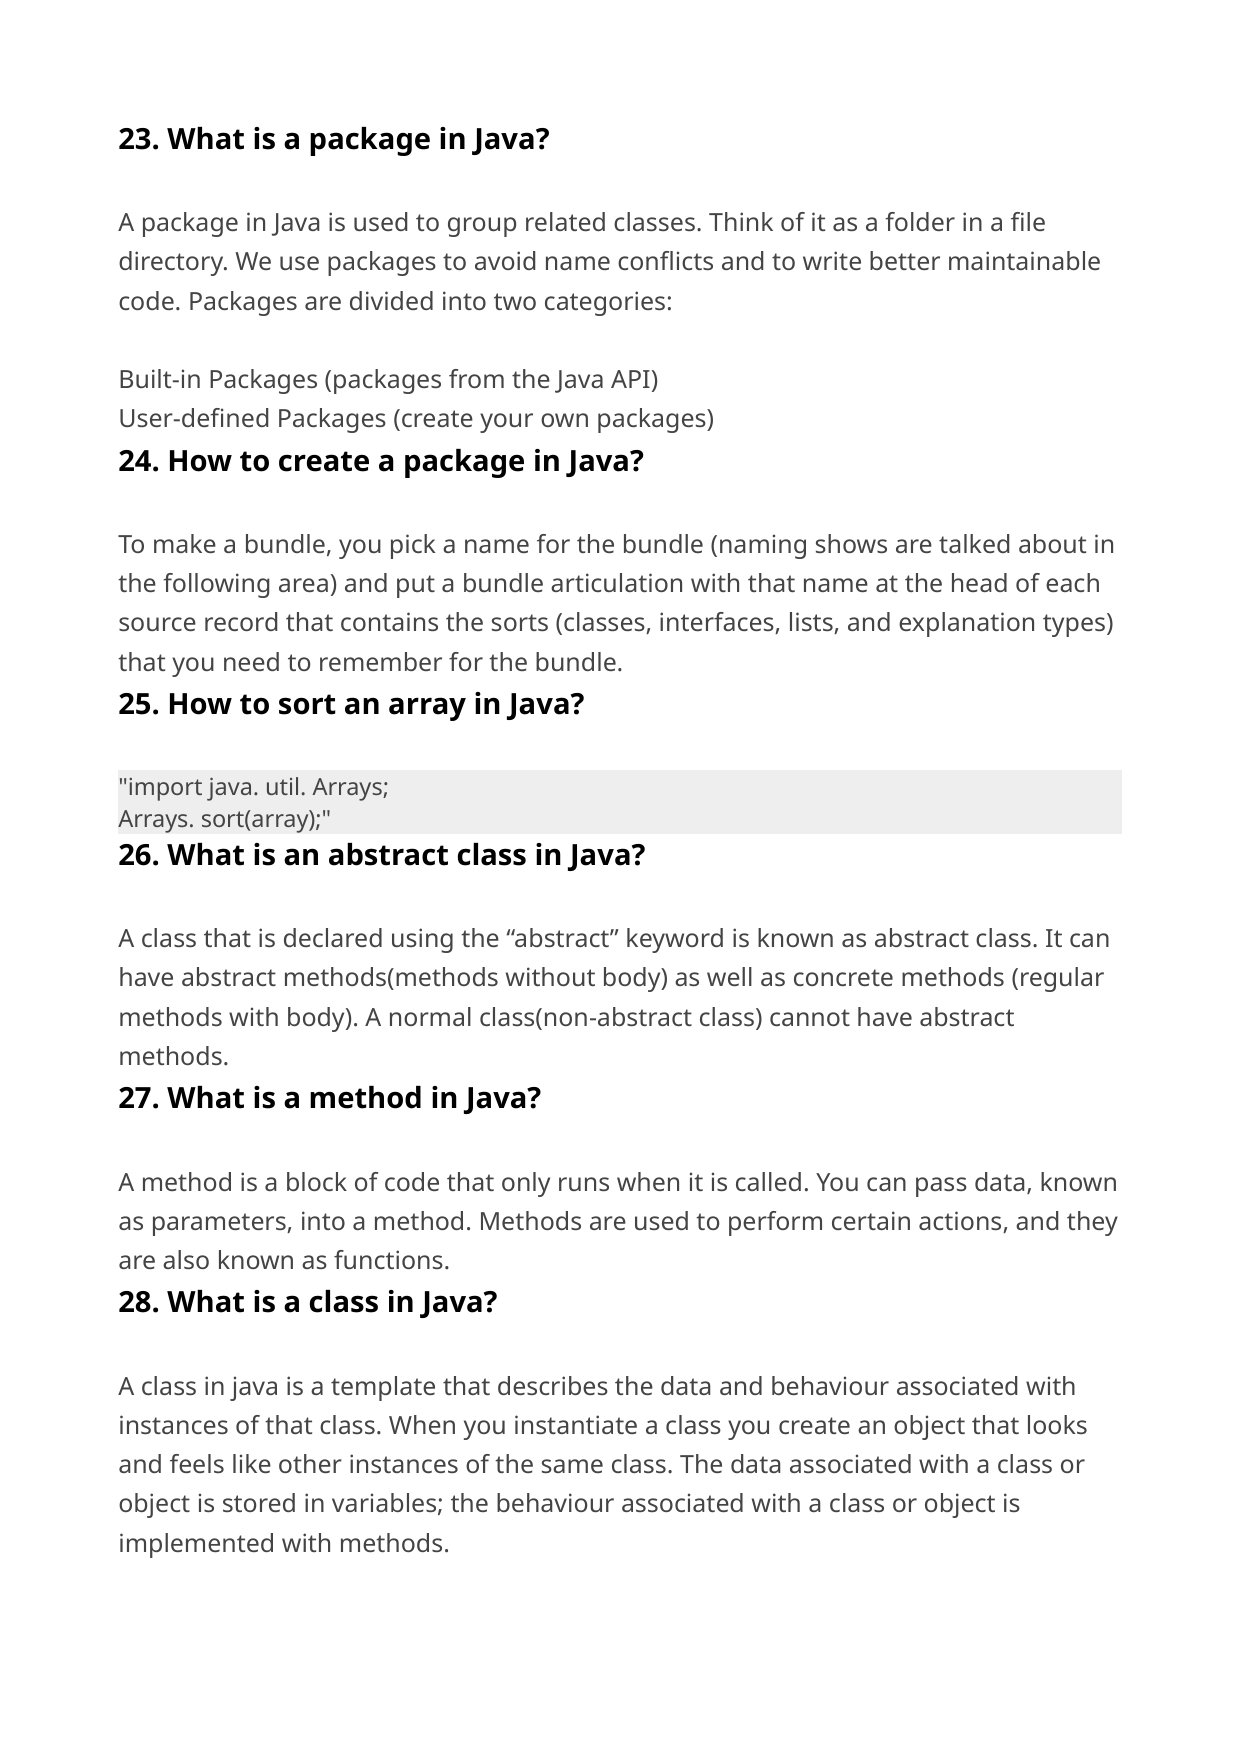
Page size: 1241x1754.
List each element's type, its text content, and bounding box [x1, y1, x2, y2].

subtitle 26. What is an abstract class in Java? [118, 834, 1122, 874]
subtitle 27. What is a method in Java? [118, 1077, 1122, 1117]
text To make a bundle, you pick a name for the bundle (naming shows are talked about in the following area) and put a bundle articulation with that name at the head of each source record that contains the sorts (classes, interfaces, lists, and explanation types) that you need to remember for the bundle. [118, 527, 1122, 678]
subtitle 28. What is a class in Java? [118, 1282, 1122, 1321]
text A class in java is a template that describes the data and behaviour associated with instances of that class. When you instantiate a class you create an object that looks and feels like other instances of the same class. The data associated with a class or object is stored in variables; the behaviour associated with a class or object is implemented with methods. [118, 1368, 1122, 1559]
subtitle 24. How to create a package in Java? [118, 440, 1122, 479]
text A class that is declared using the “abstract” keyword is known as abstract class. It can have abstract methods(methods without body) as well as concrete methods (regular methods with body). A normal class(non-abstract class) cannot have abstract methods. [118, 921, 1122, 1072]
text A method is a block of code that only runs when it is called. You can pass data, known as parameters, into a method. Methods are used to perform certain actions, and they are also known as functions. [118, 1164, 1122, 1277]
subtitle 23. What is a package in Java? [118, 118, 1122, 158]
text Arrays. sort(array);" [118, 802, 1122, 834]
text A package in Java is used to group related classes. Think of it as a folder in a file directory. We use packages to avoid name conflicts and to write better maintainable code. Packages are divided into two categories: Built-in Packages (packages from the Java API) User-defined Packages (create your own packages) [118, 205, 1122, 435]
text "import java. util. Arrays; [118, 770, 1122, 802]
subtitle 25. How to sort an array in Java? [118, 683, 1122, 723]
